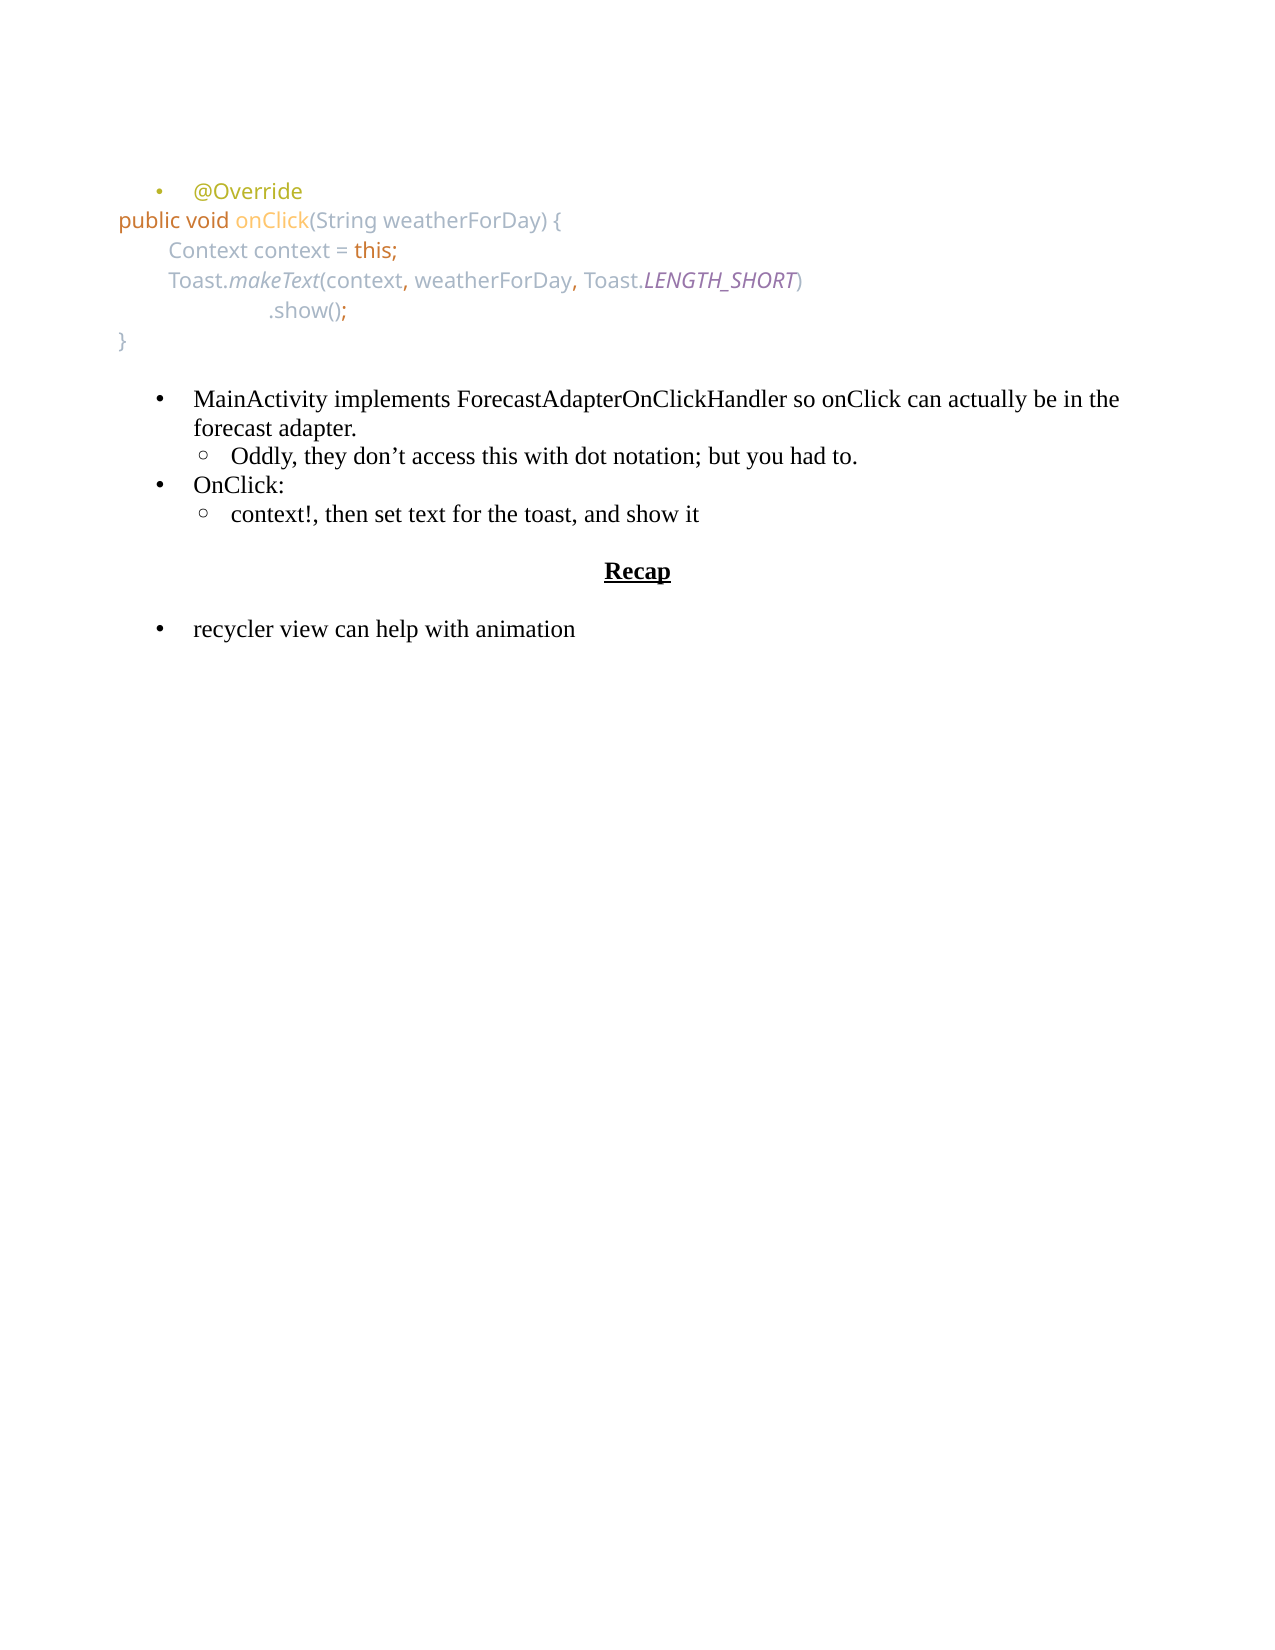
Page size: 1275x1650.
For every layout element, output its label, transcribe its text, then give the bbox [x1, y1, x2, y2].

list context!, then set text for the toast, and show it [193, 499, 1157, 528]
text Toast.makeText(context, weatherForDay, Toast.LENGTH_SHORT) [118, 265, 1157, 295]
list Oddly, they don’t access this with dot notation; but you had to. [193, 441, 1157, 470]
text Context context = this; [118, 235, 1157, 265]
text .show(); [118, 295, 1157, 324]
list MainActivity implements ForecastAdapterOnClickHandler so onClick can actually be in the forecast adapter. [156, 384, 1157, 441]
text } [118, 324, 1157, 354]
text Recap [118, 556, 1157, 585]
list OnClick: [156, 470, 1157, 499]
text public void onClick(String weatherForDay) { [118, 205, 1157, 235]
list recycler view can help with animation [156, 614, 1157, 643]
list @Override [156, 176, 1157, 205]
